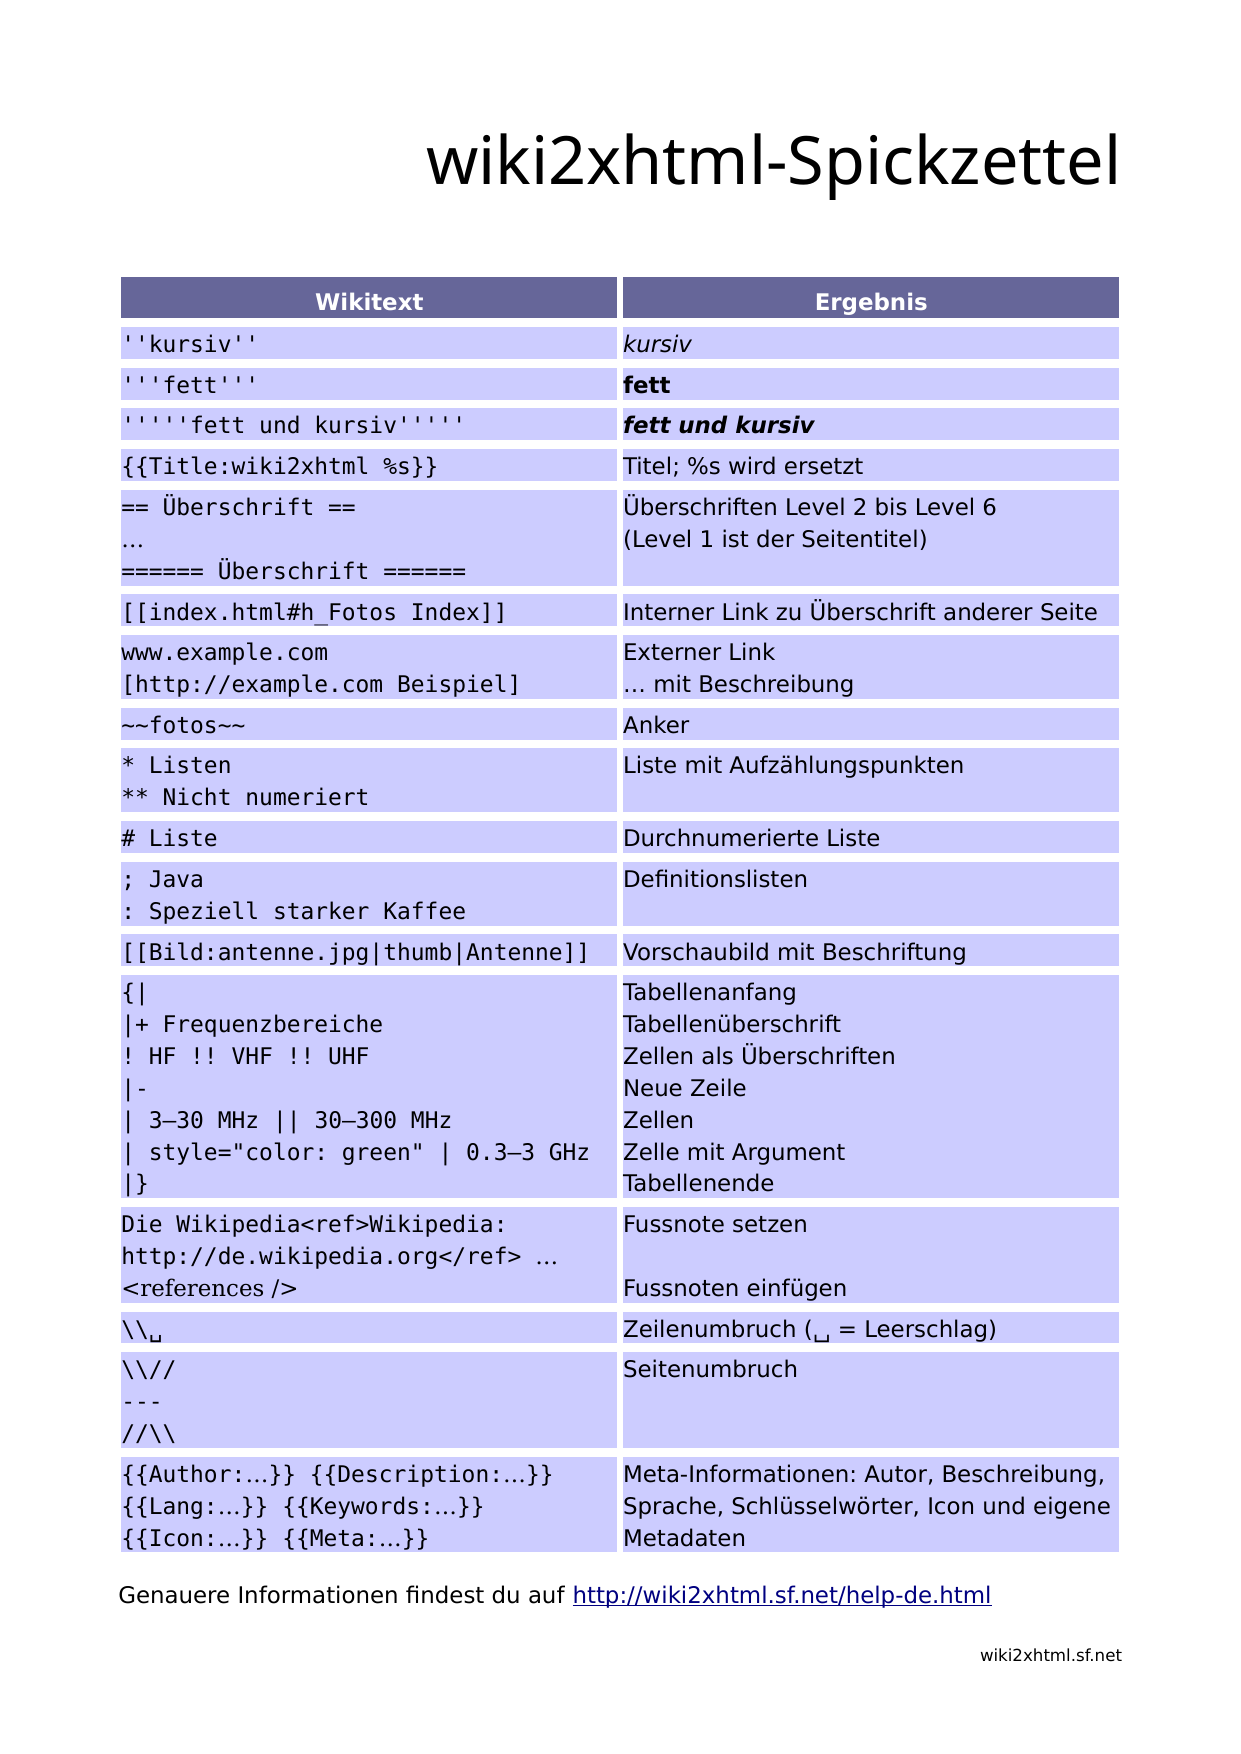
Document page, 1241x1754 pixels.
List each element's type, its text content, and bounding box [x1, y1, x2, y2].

table_cell * Listen ** Nicht numeriert [118, 743, 620, 815]
table_cell # Liste [118, 815, 620, 856]
table_cell ''kursiv'' [118, 321, 620, 362]
table_cell == Überschrift == … ====== Überschrift ====== [118, 484, 620, 588]
table_cell Die Wikipedia<ref>Wikipedia: http://de.wikipedia.org</ref> … <references /> [118, 1201, 620, 1306]
table_cell {{Title:wiki2xhtml %s}} [118, 443, 620, 484]
table_cell \\// --- //\\ [118, 1346, 620, 1451]
table_cell [[index.html#h_Fotos Index]] [118, 589, 620, 629]
table_cell Zeilenumbruch (␣ = Leerschlag) [620, 1306, 1122, 1346]
table_cell Interner Link zu Überschrift anderer Seite [620, 589, 1122, 629]
table_cell {| |+ Frequenzbereiche ! HF !! VHF !! UHF |- | 3–30 MHz || 30–300 MHz | style="color: green" | 0.3–3 GHz |} [118, 969, 620, 1201]
table_cell Liste mit Aufzählungspunkten [620, 743, 1122, 815]
table_cell fett und kursiv [620, 403, 1122, 443]
table_cell Vorschaubild mit Beschriftung [620, 929, 1122, 969]
table_cell Definitionslisten [620, 856, 1122, 928]
table_cell Titel; %s wird ersetzt [620, 443, 1122, 484]
table_cell '''''fett und kursiv''''' [118, 403, 620, 443]
table_cell [[Bild:antenne.jpg|thumb|Antenne]] [118, 929, 620, 969]
subtitle wiki2xhtml-Spickzettel [118, 113, 1122, 204]
table_cell Durchnumerierte Liste [620, 815, 1122, 856]
table_cell '''fett''' [118, 362, 620, 403]
text Genauere Informationen findest du auf http://wiki2xhtml.sf.net/help-de.html [118, 1582, 1122, 1609]
table_cell kursiv [620, 321, 1122, 362]
table_cell Seitenumbruch [620, 1346, 1122, 1451]
table_cell ~~fotos~~ [118, 702, 620, 743]
table_header Ergebnis [620, 271, 1122, 321]
table_cell Tabellenanfang Tabellenüberschrift Zellen als Überschriften Neue Zeile Zellen Zelle mit Argument Tabellenende [620, 969, 1122, 1201]
table_cell Überschriften Level 2 bis Level 6 (Level 1 ist der Seitentitel) [620, 484, 1122, 588]
table_cell Meta-Informationen: Autor, Beschreibung, Sprache, Schlüsselwörter, Icon und eigene Metadaten [620, 1451, 1122, 1555]
table_cell \\␣ [118, 1306, 620, 1346]
table_cell Externer Link … mit Beschreibung [620, 629, 1122, 702]
table_cell fett [620, 362, 1122, 403]
table_cell {{Author:…}} {{Description:…}}{{Lang:…}} {{Keywords:…}} {{Icon:…}} {{Meta:…}} [118, 1451, 620, 1555]
table_cell Anker [620, 702, 1122, 743]
table_cell Fussnote setzen Fussnoten einfügen [620, 1201, 1122, 1306]
table_header Wikitext [118, 271, 620, 321]
table_cell www.example.com [http://example.com Beispiel] [118, 629, 620, 702]
table_cell ; Java : Speziell starker Kaffee [118, 856, 620, 928]
